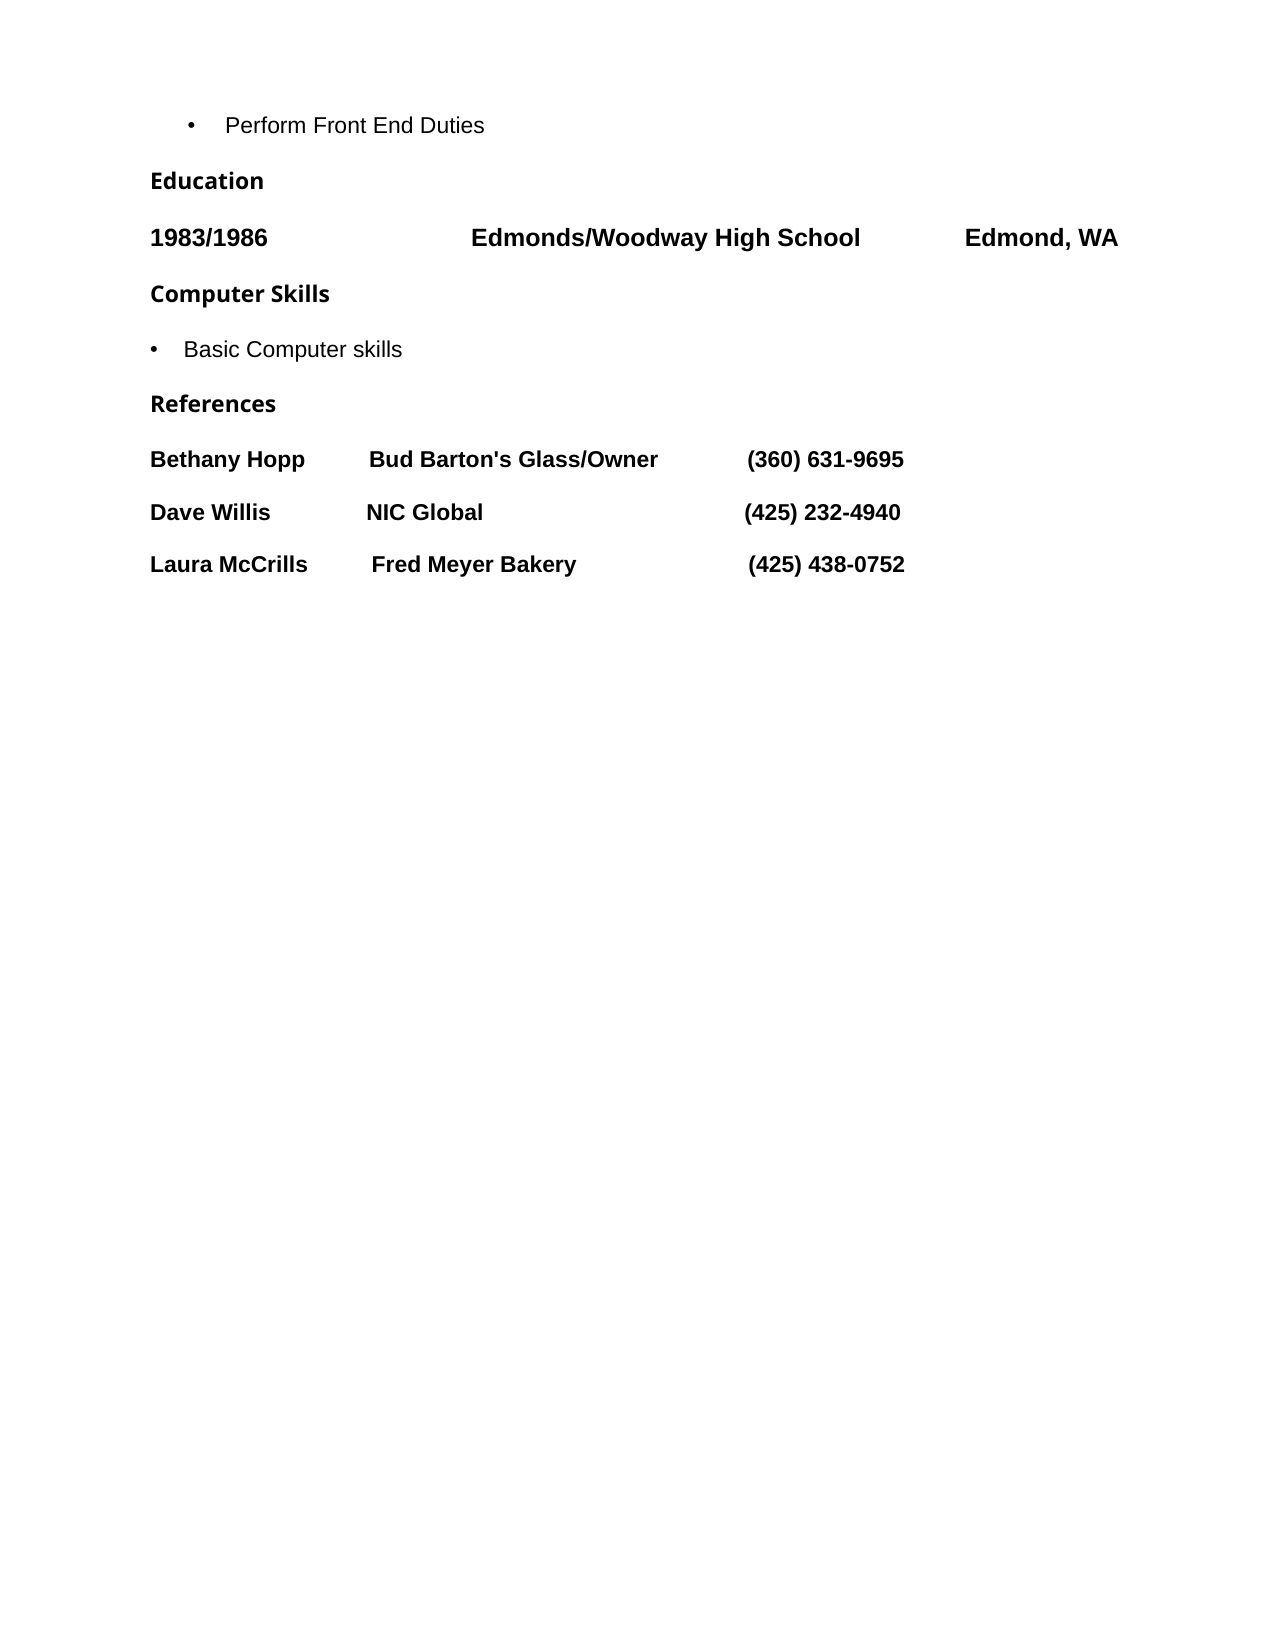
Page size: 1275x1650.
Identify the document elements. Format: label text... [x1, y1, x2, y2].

text Bethany Hopp Bud Barton's Glass/Owner (360) 631-9695 [150, 446, 1125, 472]
list Basic Computer skills [150, 336, 1125, 362]
text Computer Skills [150, 278, 1125, 309]
text Dave Willis NIC Global (425) 232-4940 [150, 498, 1125, 525]
text Education [150, 165, 1125, 196]
text 1983/1986 Edmonds/Woodway High School Edmond, WA [150, 223, 1125, 252]
list Perform Front End Duties [187, 112, 1125, 139]
text References [150, 388, 1125, 419]
text Laura McCrills Fred Meyer Bakery (425) 438-0752 [150, 551, 1125, 578]
